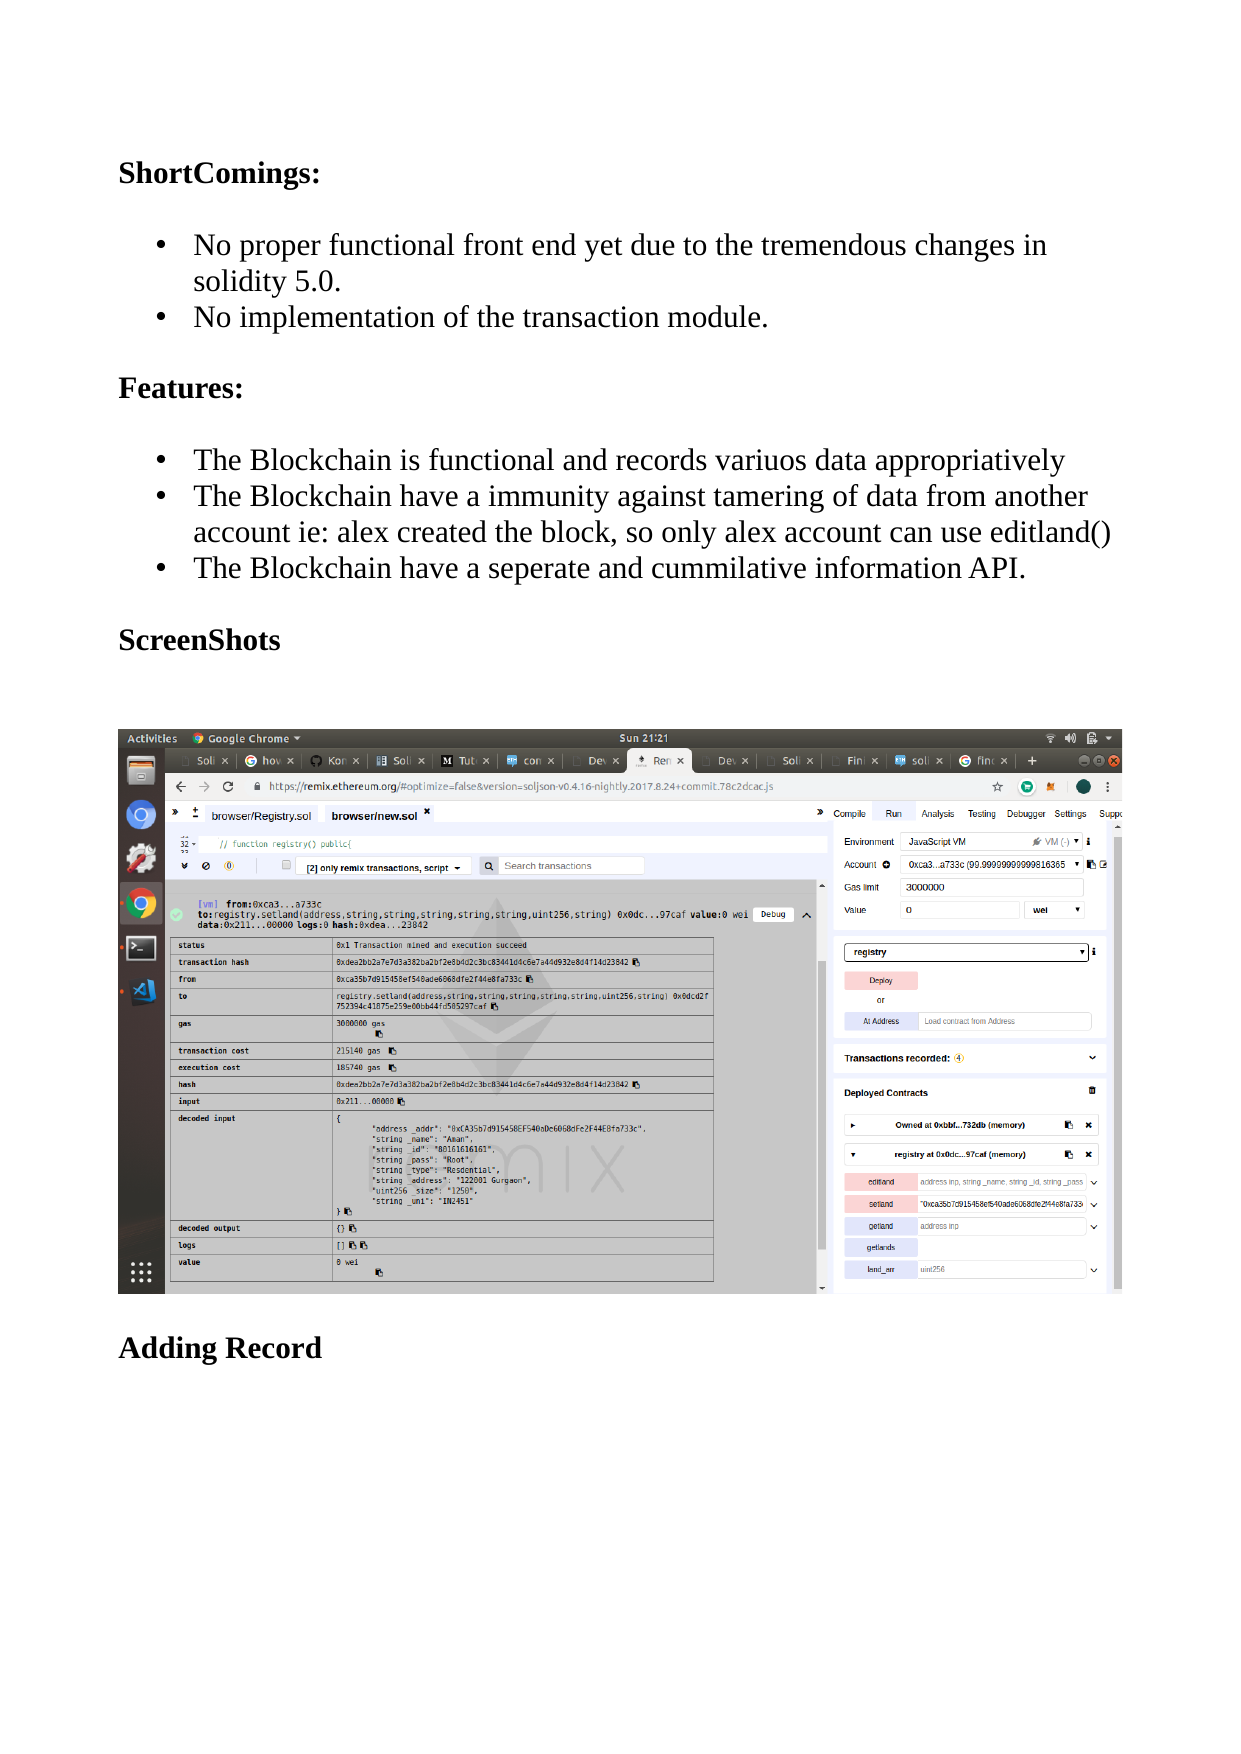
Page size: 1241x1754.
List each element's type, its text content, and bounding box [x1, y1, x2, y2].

text Features: [118, 370, 1122, 406]
list No implementation of the transaction module. [156, 298, 1122, 334]
text Adding Record [118, 1329, 1122, 1365]
picture [118, 729, 1123, 1294]
list The Blockchain have a seperate and cummilative information API. [156, 549, 1122, 585]
text ShortComings: [118, 154, 1211, 190]
list No proper functional front end yet due to the tremendous changes in solidity 5.0. [156, 226, 1122, 298]
list The Blockchain have a immunity against tamering of data from another account ie: alex created the block, so only alex account can use editland() [156, 477, 1122, 549]
list The Blockchain is functional and records variuos data appropriatively [156, 442, 1122, 477]
text ScreenShots [118, 621, 1122, 657]
